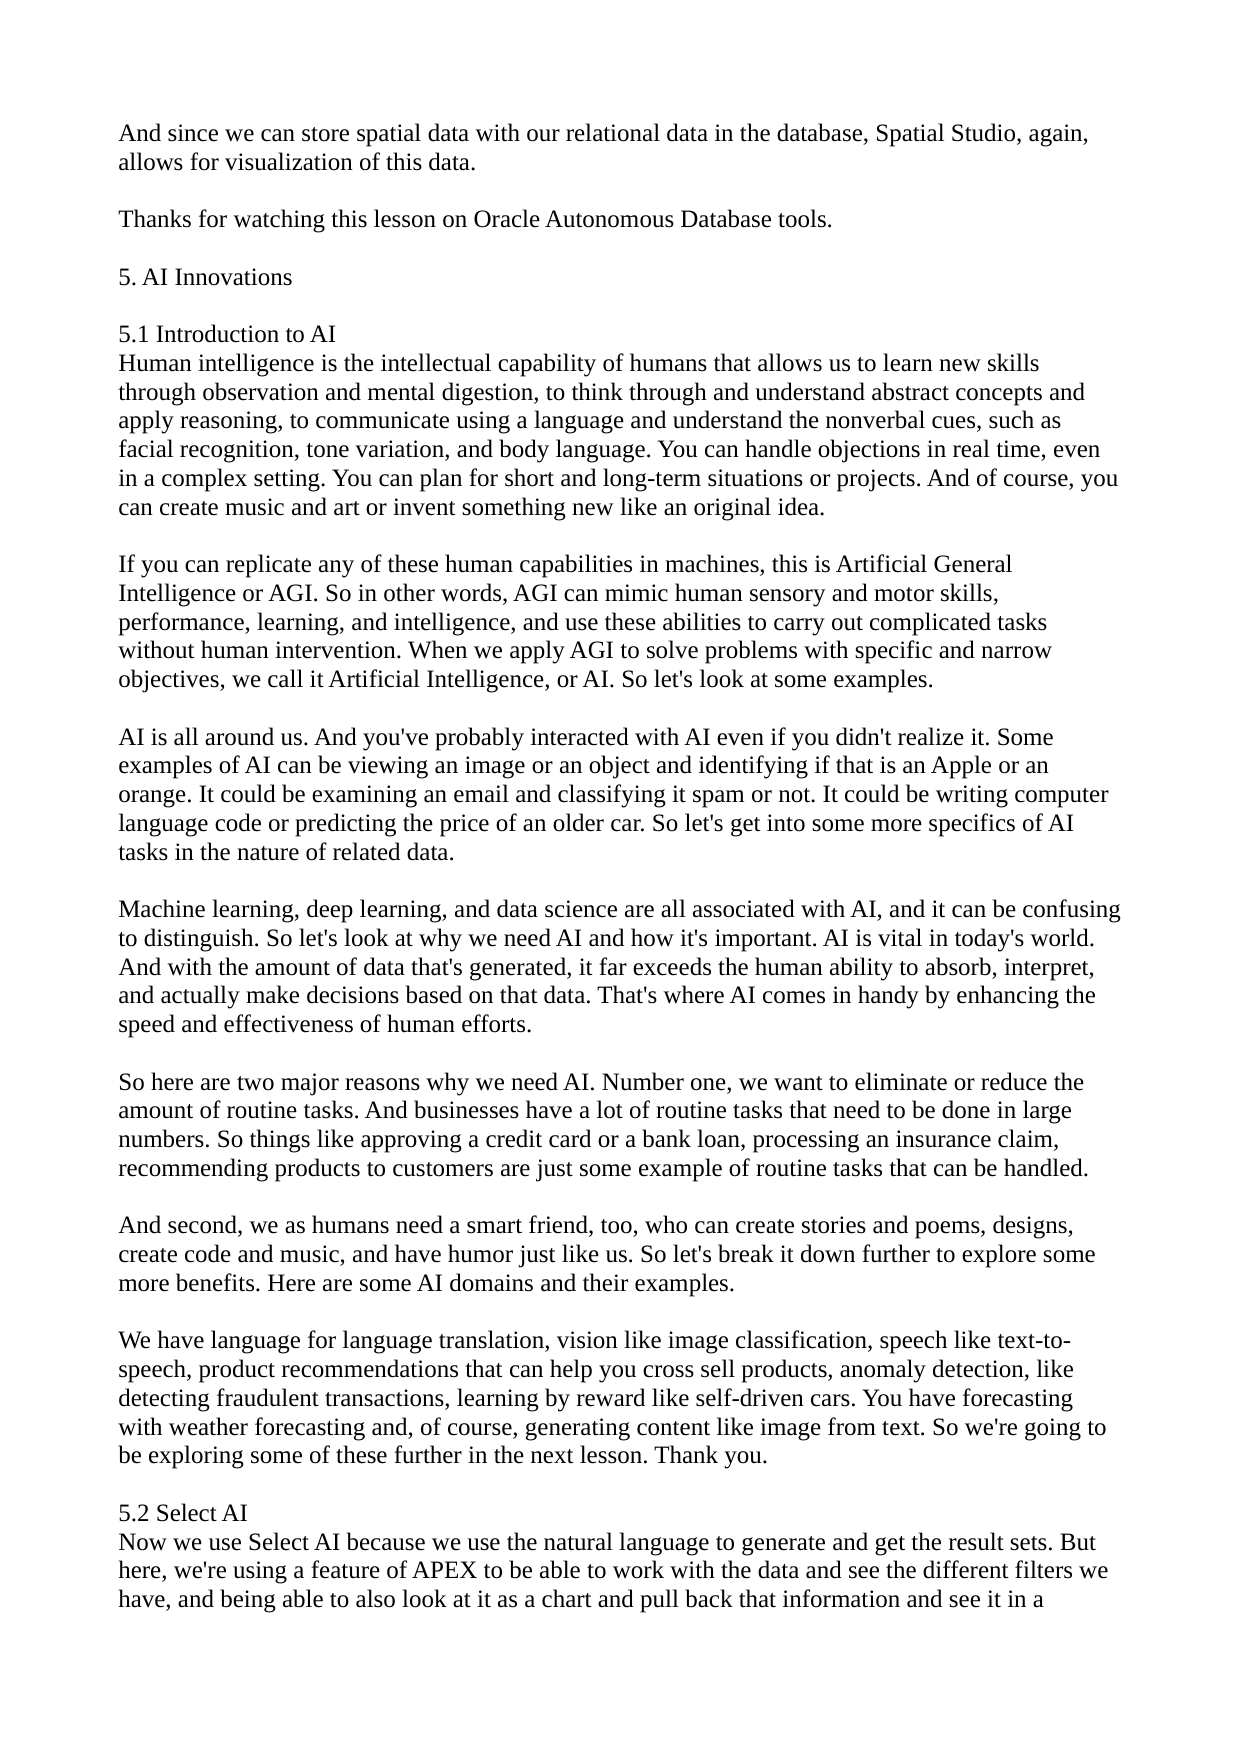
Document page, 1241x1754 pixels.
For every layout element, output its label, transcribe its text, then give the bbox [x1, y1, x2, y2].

text 5.1 Introduction to AI [118, 319, 1122, 348]
text 5. AI Innovations [118, 262, 1122, 291]
text And since we can store spatial data with our relational data in the database, Spatial Studio, again, allows for visualization of this data. [118, 118, 1122, 176]
text And second, we as humans need a smart friend, too, who can create stories and poems, designs, create code and music, and have humor just like us. So let's break it down further to explore some more benefits. Here are some AI domains and their examples. [118, 1211, 1122, 1297]
text AI is all around us. And you've probably interacted with AI even if you didn't realize it. Some examples of AI can be viewing an image or an object and identifying if that is an Apple or an orange. It could be examining an email and classifying it spam or not. It could be writing computer language code or predicting the price of an older car. So let's get into some more specifics of AI tasks in the nature of related data. [118, 722, 1122, 866]
text Machine learning, deep learning, and data science are all associated with AI, and it can be confusing to distinguish. So let's look at why we need AI and how it's important. AI is vital in today's world. And with the amount of data that's generated, it far exceeds the human ability to absorb, interpret, and actually make decisions based on that data. That's where AI comes in handy by enhancing the speed and effectiveness of human efforts. [118, 894, 1122, 1038]
text Human intelligence is the intellectual capability of humans that allows us to learn new skills through observation and mental digestion, to think through and understand abstract concepts and apply reasoning, to communicate using a language and understand the nonverbal cues, such as facial recognition, tone variation, and body language. You can handle objections in real time, even in a complex setting. You can plan for short and long-term situations or projects. And of course, you can create music and art or invent something new like an original idea. [118, 348, 1122, 521]
text We have language for language translation, vision like image classification, speech like text-to-speech, product recommendations that can help you cross sell products, anomaly detection, like detecting fraudulent transactions, learning by reward like self-driven cars. You have forecasting with weather forecasting and, of course, generating content like image from text. So we're going to be exploring some of these further in the next lesson. Thank you. [118, 1326, 1122, 1469]
text 5.2 Select AI [118, 1498, 1122, 1527]
text If you can replicate any of these human capabilities in machines, this is Artificial General Intelligence or AGI. So in other words, AGI can mimic human sensory and motor skills, performance, learning, and intelligence, and use these abilities to carry out complicated tasks without human intervention. When we apply AGI to solve problems with specific and narrow objectives, we call it Artificial Intelligence, or AI. So let's look at some examples. [118, 549, 1122, 693]
text Thanks for watching this lesson on Oracle Autonomous Database tools. [118, 204, 1122, 233]
text So here are two major reasons why we need AI. Number one, we want to eliminate or reduce the amount of routine tasks. And businesses have a lot of routine tasks that need to be done in large numbers. So things like approving a credit card or a bank loan, processing an insurance claim, recommending products to customers are just some example of routine tasks that can be handled. [118, 1067, 1122, 1182]
text Now we use Select AI because we use the natural language to generate and get the result sets. But here, we're using a feature of APEX to be able to work with the data and see the different filters we have, and being able to also look at it as a chart and pull back that information and see it in a [118, 1527, 1122, 1613]
